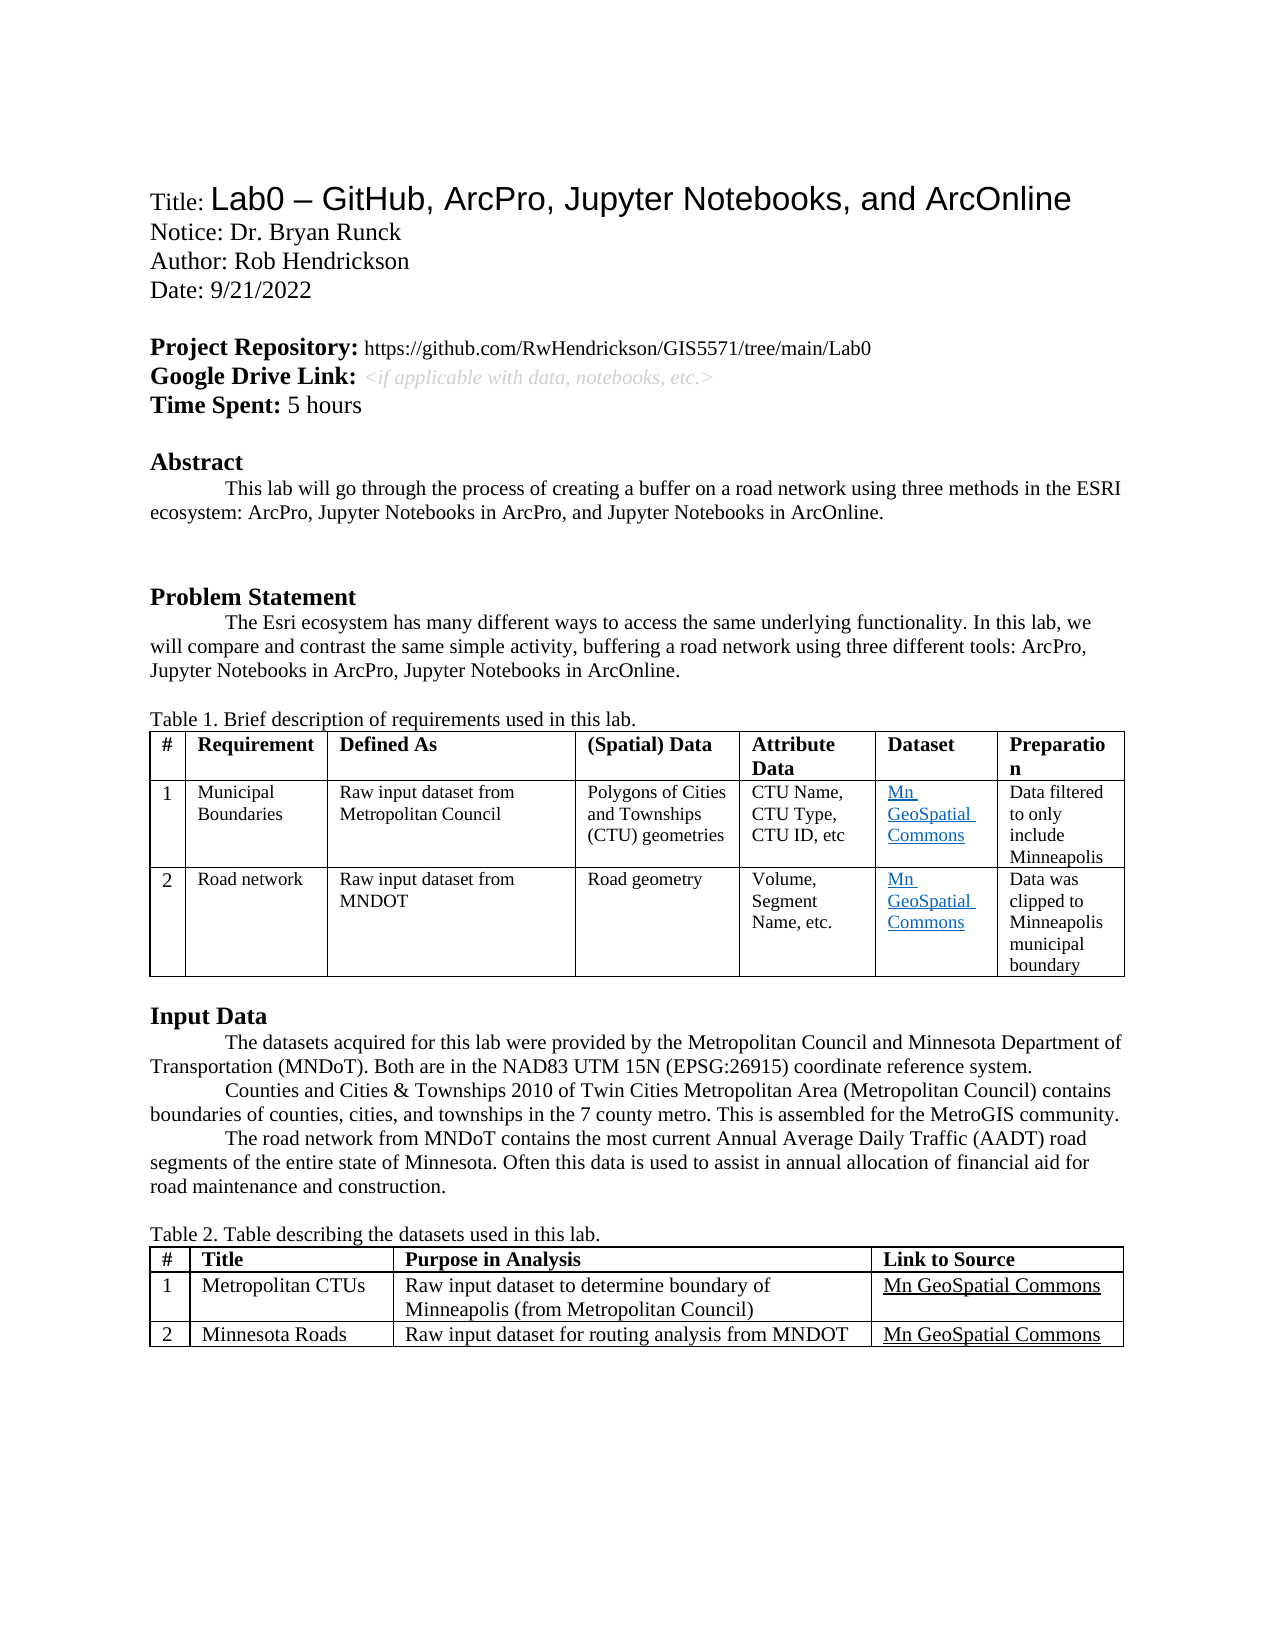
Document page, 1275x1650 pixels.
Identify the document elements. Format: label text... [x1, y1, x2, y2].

table_header Defined As [328, 732, 575, 780]
text Author: Rob Hendrickson [150, 246, 1125, 275]
table_header Attribute Data [740, 732, 875, 780]
table_cell CTU Name, CTU Type, CTU ID, etc [740, 781, 875, 867]
table_header Title [191, 1248, 393, 1271]
table_header # [151, 1248, 189, 1271]
text Input Data [150, 1001, 1125, 1030]
table_cell Data filtered to only include Minneapolis [998, 781, 1124, 867]
table_cell Polygons of Cities and Townships (CTU) geometries [576, 781, 739, 867]
text The road network from MNDoT contains the most current Annual Average Daily Traffic (AADT) road segments of the entire state of Minnesota. Often this data is used to assist in annual allocation of financial aid for road maintenance and construction. [150, 1126, 1125, 1198]
table_cell Mn GeoSpatial Commons [876, 781, 997, 867]
table_cell Road network [186, 868, 327, 976]
table_cell Raw input dataset for routing analysis from MNDOT [394, 1322, 871, 1346]
table_header Dataset [876, 732, 997, 780]
table_header Requirement [186, 732, 327, 780]
text Google Drive Link: <if applicable with data, notebooks, etc.> [150, 361, 1125, 390]
text Table 2. Table describing the datasets used in this lab. [150, 1222, 1125, 1246]
table_cell Raw input dataset to determine boundary of Minneapolis (from Metropolitan Council) [394, 1273, 871, 1321]
text The datasets acquired for this lab were provided by the Metropolitan Council and Minnesota Department of Transportation (MNDoT). Both are in the NAD83 UTM 15N (EPSG:26915) coordinate reference system. [150, 1030, 1125, 1078]
table_cell Mn GeoSpatial Commons [872, 1273, 1123, 1321]
text This lab will go through the process of creating a buffer on a road network using three methods in the ESRI ecosystem: ArcPro, Jupyter Notebooks in ArcPro, and Jupyter Notebooks in ArcOnline. [150, 476, 1125, 524]
text Time Spent: 5 hours [150, 390, 1125, 418]
text Title: Lab0 – GitHub, ArcPro, Jupyter Notebooks, and ArcOnline [150, 179, 1125, 217]
text Notice: Dr. Bryan Runck [150, 217, 1125, 246]
table_cell Raw input dataset from MNDOT [328, 868, 575, 976]
text Table 1. Brief description of requirements used in this lab. [150, 707, 1125, 731]
table_header Preparation [998, 732, 1124, 780]
table_cell 2 [151, 1322, 189, 1346]
table_cell Minnesota Roads [191, 1322, 393, 1346]
text Abstract [150, 447, 1125, 476]
table_header (Spatial) Data [576, 732, 739, 780]
text Date: 9/21/2022 [150, 275, 1125, 303]
table_cell Mn GeoSpatial Commons [876, 868, 997, 976]
table_cell Road geometry [576, 868, 739, 976]
table_header Purpose in Analysis [394, 1248, 871, 1271]
table_cell Metropolitan CTUs [191, 1273, 393, 1321]
table_cell Raw input dataset from Metropolitan Council [328, 781, 575, 867]
table_cell 1 [151, 1273, 189, 1321]
table_cell Municipal Boundaries [186, 781, 327, 867]
text Counties and Cities & Townships 2010 of Twin Cities Metropolitan Area (Metropolitan Council) contains boundaries of counties, cities, and townships in the 7 county metro. This is assembled for the MetroGIS community. [150, 1078, 1125, 1126]
text The Esri ecosystem has many different ways to access the same underlying functionality. In this lab, we will compare and contrast the same simple activity, buffering a road network using three different tools: ArcPro, Jupyter Notebooks in ArcPro, Jupyter Notebooks in ArcOnline. [150, 610, 1125, 682]
table_cell Volume, Segment Name, etc. [740, 868, 875, 976]
table_header Link to Source [872, 1248, 1123, 1271]
text Problem Statement [150, 582, 1125, 610]
text Project Repository: https://github.com/RwHendrickson/GIS5571/tree/main/Lab0 [150, 332, 1125, 361]
table_cell 1 [151, 781, 185, 867]
table_cell Mn GeoSpatial Commons [872, 1322, 1123, 1346]
table_cell Data was clipped to Minneapolis municipal boundary [998, 868, 1124, 976]
table_header # [151, 732, 185, 780]
table_cell 2 [151, 868, 185, 976]
